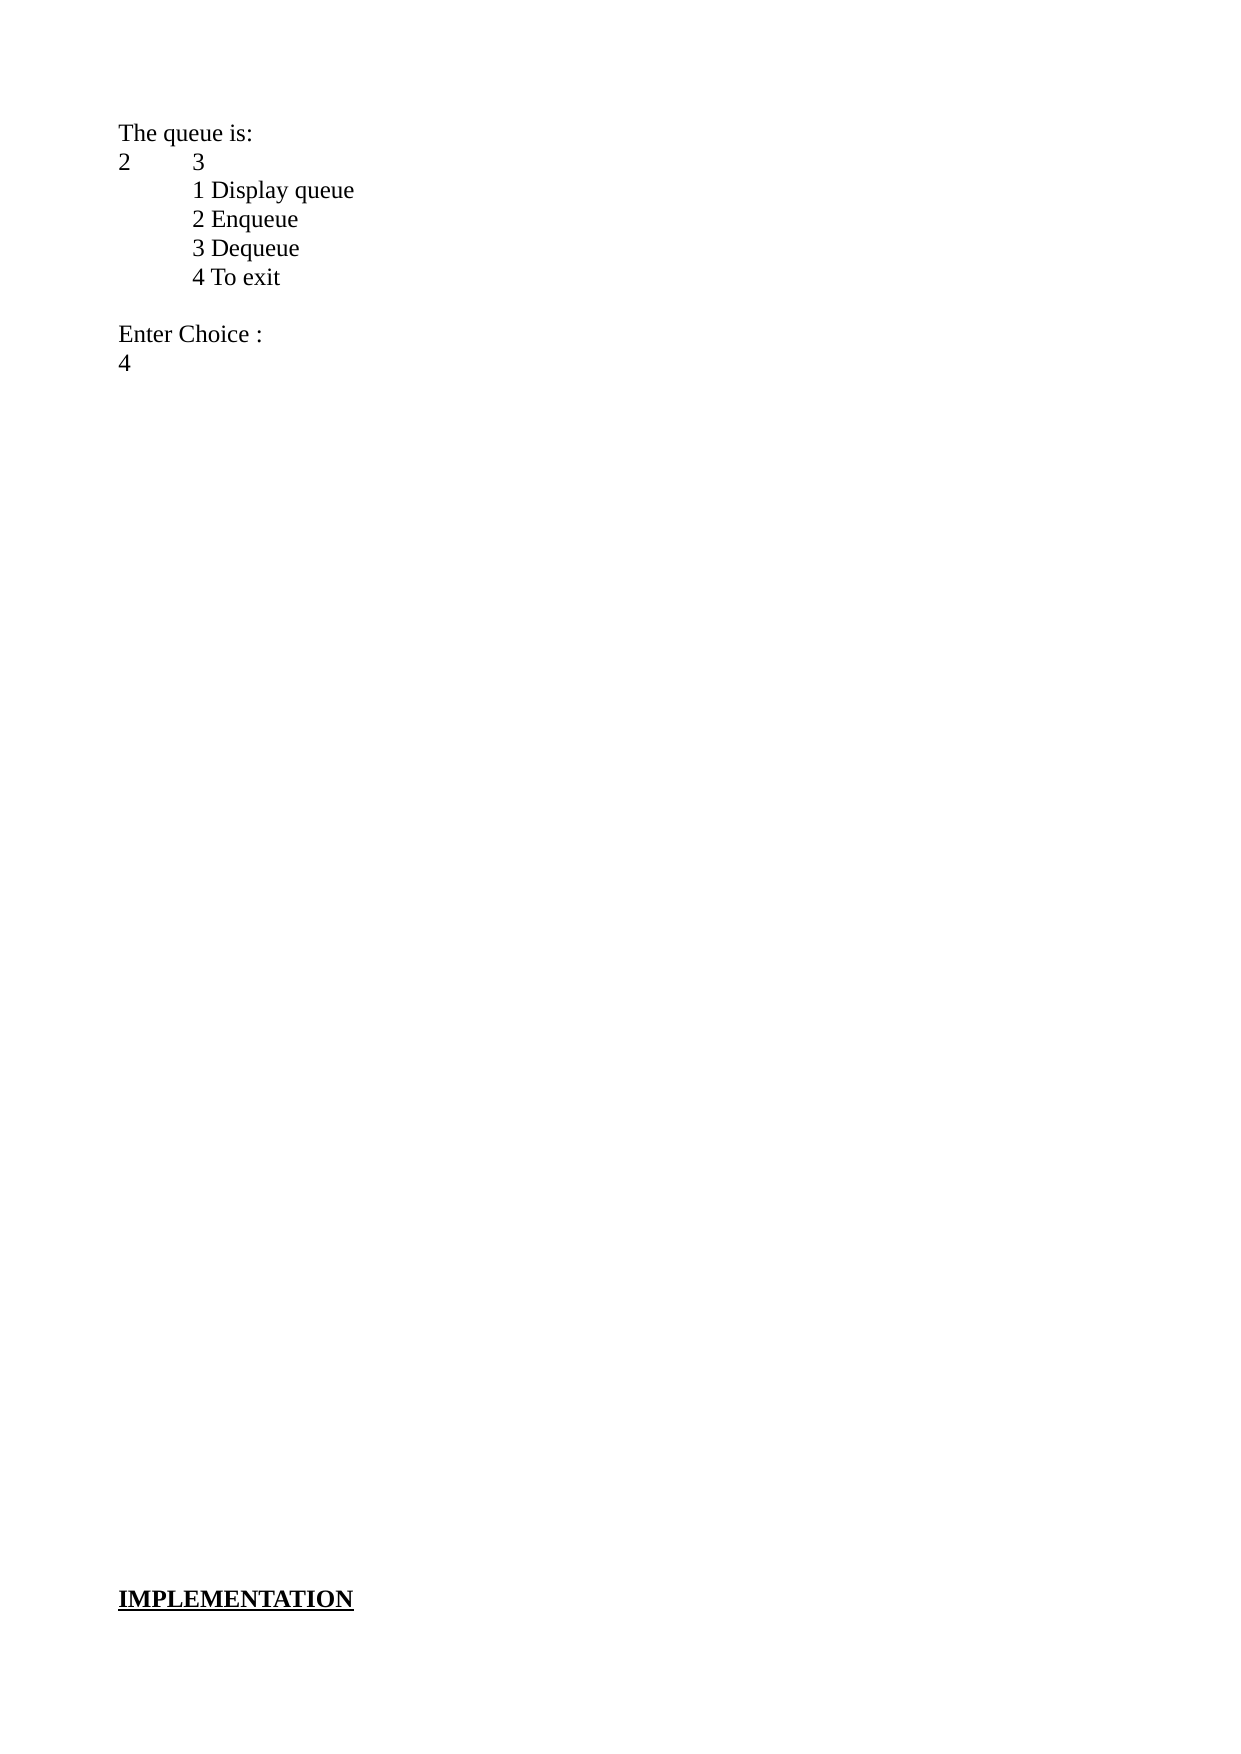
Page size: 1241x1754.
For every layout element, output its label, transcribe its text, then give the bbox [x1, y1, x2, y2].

text The queue is: [118, 118, 1122, 147]
text 3 Dequeue [118, 233, 1122, 262]
text 4 [118, 348, 1122, 377]
text IMPLEMENTATION [118, 1584, 1122, 1613]
text 2 Enqueue [118, 204, 1122, 233]
text 2 3 [118, 147, 1122, 176]
text Enter Choice : [118, 319, 1122, 348]
text 1 Display queue [118, 176, 1122, 204]
text 4 To exit [118, 262, 1122, 291]
